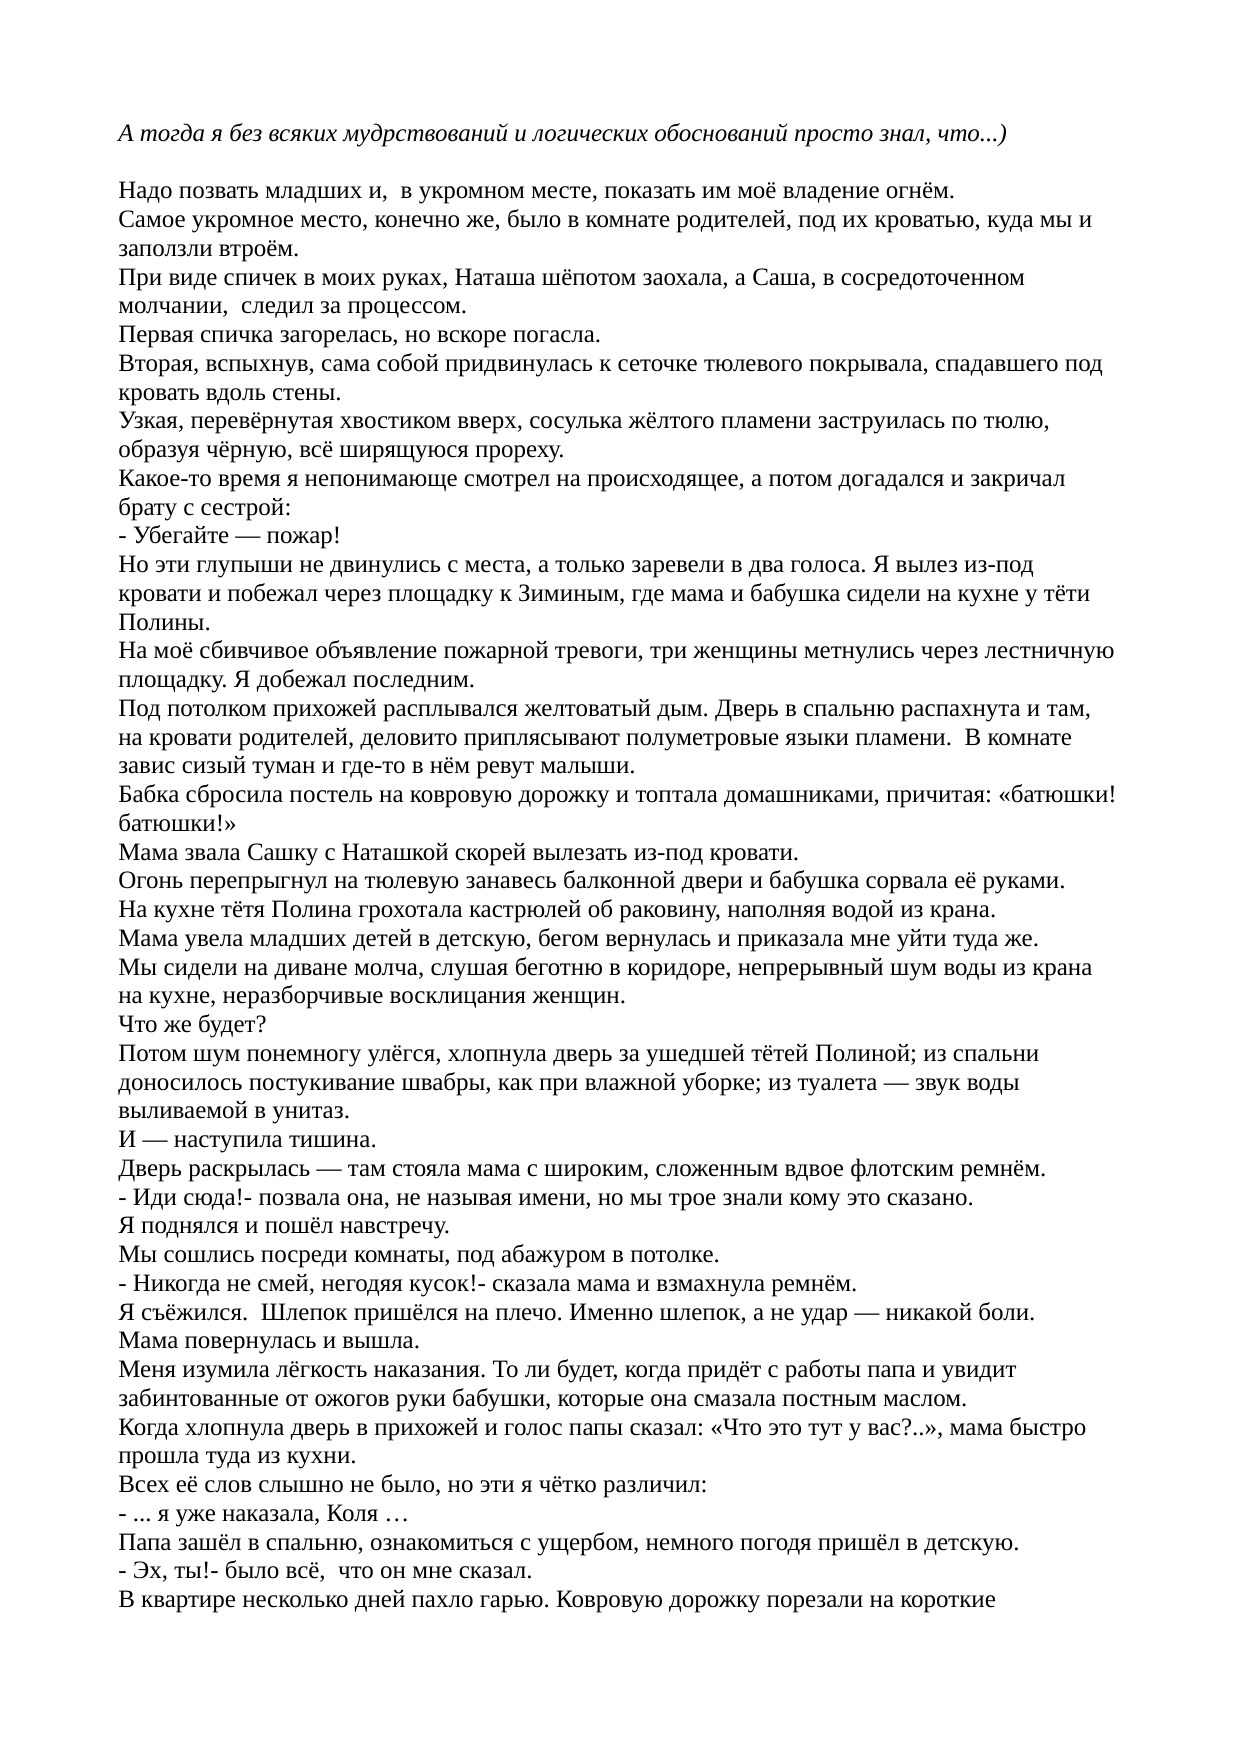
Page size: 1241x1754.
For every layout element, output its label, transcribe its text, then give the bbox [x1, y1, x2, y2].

text При виде спичек в моих руках, Наташа шёпотом заохала, а Саша, в сосредоточенном молчании, следил за процессом. [118, 262, 1122, 319]
text Мама увела младших детей в детскую, бегом вернулась и приказала мне уйти туда же. [118, 923, 1122, 952]
text - Иди сюда!- позвала она, не называя имени, но мы трое знали кому это сказано. [118, 1182, 1122, 1211]
text Дверь раскрылась — там стояла мама с широким, сложенным вдвое флотским ремнём. [118, 1153, 1122, 1182]
text Бабка сбросила постель на ковровую дорожку и топтала домашниками, причитая: «батюшки! батюшки!» [118, 779, 1122, 837]
text И — наступила тишина. [118, 1124, 1122, 1153]
text Мы сидели на диване молча, слушая беготню в коридоре, непрерывный шум воды из крана на кухне, неразборчивые восклицания женщин. [118, 952, 1122, 1009]
text В квартире несколько дней пахло гарью. Ковровую дорожку порезали на короткие [118, 1584, 1122, 1613]
text На кухне тётя Полина грохотала кастрюлей об раковину, наполняя водой из крана. [118, 894, 1122, 923]
text Мама повернулась и вышла. [118, 1326, 1122, 1354]
text Мы сошлись посреди комнаты, под абажуром в потолке. [118, 1239, 1122, 1268]
text Вторая, вспыхнув, сама собой придвинулась к сеточке тюлевого покрывала, спадавшего под кровать вдоль стены. [118, 348, 1122, 406]
text Узкая, перевёрнутая хвостиком вверх, сосулька жёлтого пламени заструилась по тюлю, образуя чёрную, всё ширящуюся прореху. [118, 406, 1122, 463]
text Я съёжился. Шлепок пришёлся на плечо. Именно шлепок, а не удар — никакой боли. [118, 1297, 1122, 1326]
text Меня изумила лёгкость наказания. То ли будет, когда придёт с работы папа и увидит забинтованные от ожогов руки бабушки, которые она смазала постным маслом. [118, 1354, 1122, 1412]
text Под потолком прихожей расплывался желтоватый дым. Дверь в спальню распахнута и там, на кровати родителей, деловито приплясывают полуметровые языки пламени. В комнате завис сизый туман и где-то в нём ревут малыши. [118, 693, 1122, 779]
text Потом шум понемногу улёгся, хлопнула дверь за ушедшей тётей Полиной; из спальни доносилось постукивание швабры, как при влажной уборке; из туалета — звук воды выливаемой в унитаз. [118, 1038, 1122, 1124]
text Самое укромное место, конечно же, было в комнате родителей, под их кроватью, куда мы и заползли втроём. [118, 204, 1122, 262]
text Когда хлопнула дверь в прихожей и голос папы сказал: «Что это тут у вас?..», мама быстро прошла туда из кухни. [118, 1412, 1122, 1469]
text Что же будет? [118, 1009, 1122, 1038]
text А тогда я без всяких мудрствований и логических обоснований просто знал, что...) [118, 118, 1122, 147]
text - ... я уже наказала, Коля … [118, 1498, 1122, 1527]
text - Никогда не смей, негодяя кусок!- сказала мама и взмахнула ремнём. [118, 1268, 1122, 1297]
text - Эх, ты!- было всё, что он мне сказал. [118, 1556, 1122, 1584]
text Огонь перепрыгнул на тюлевую занавесь балконной двери и бабушка сорвала её руками. [118, 866, 1122, 894]
text Я поднялся и пошёл навстречу. [118, 1211, 1122, 1239]
text Папа зашёл в спальню, ознакомиться с ущербом, немного погодя пришёл в детскую. [118, 1527, 1122, 1556]
text Надо позвать младших и, в укромном месте, показать им моё владение огнём. [118, 176, 1122, 204]
text Какое-то время я непонимающе смотрел на происходящее, а потом догадался и закричал брату с сестрой: [118, 463, 1122, 521]
text - Убегайте — пожар! [118, 521, 1122, 549]
text Первая спичка загорелась, но вскоре погасла. [118, 319, 1122, 348]
text Мама звала Сашку с Наташкой скорей вылезать из-под кровати. [118, 837, 1122, 866]
text Но эти глупыши не двинулись с места, а только заревели в два голоса. Я вылез из-под кровати и побежал через площадку к Зиминым, где мама и бабушка сидели на кухне у тёти Полины. [118, 549, 1122, 636]
text На моё сбивчивое объявление пожарной тревоги, три женщины метнулись через лестничную площадку. Я добежал последним. [118, 636, 1122, 693]
text Всех её слов слышно не было, но эти я чётко различил: [118, 1469, 1122, 1498]
